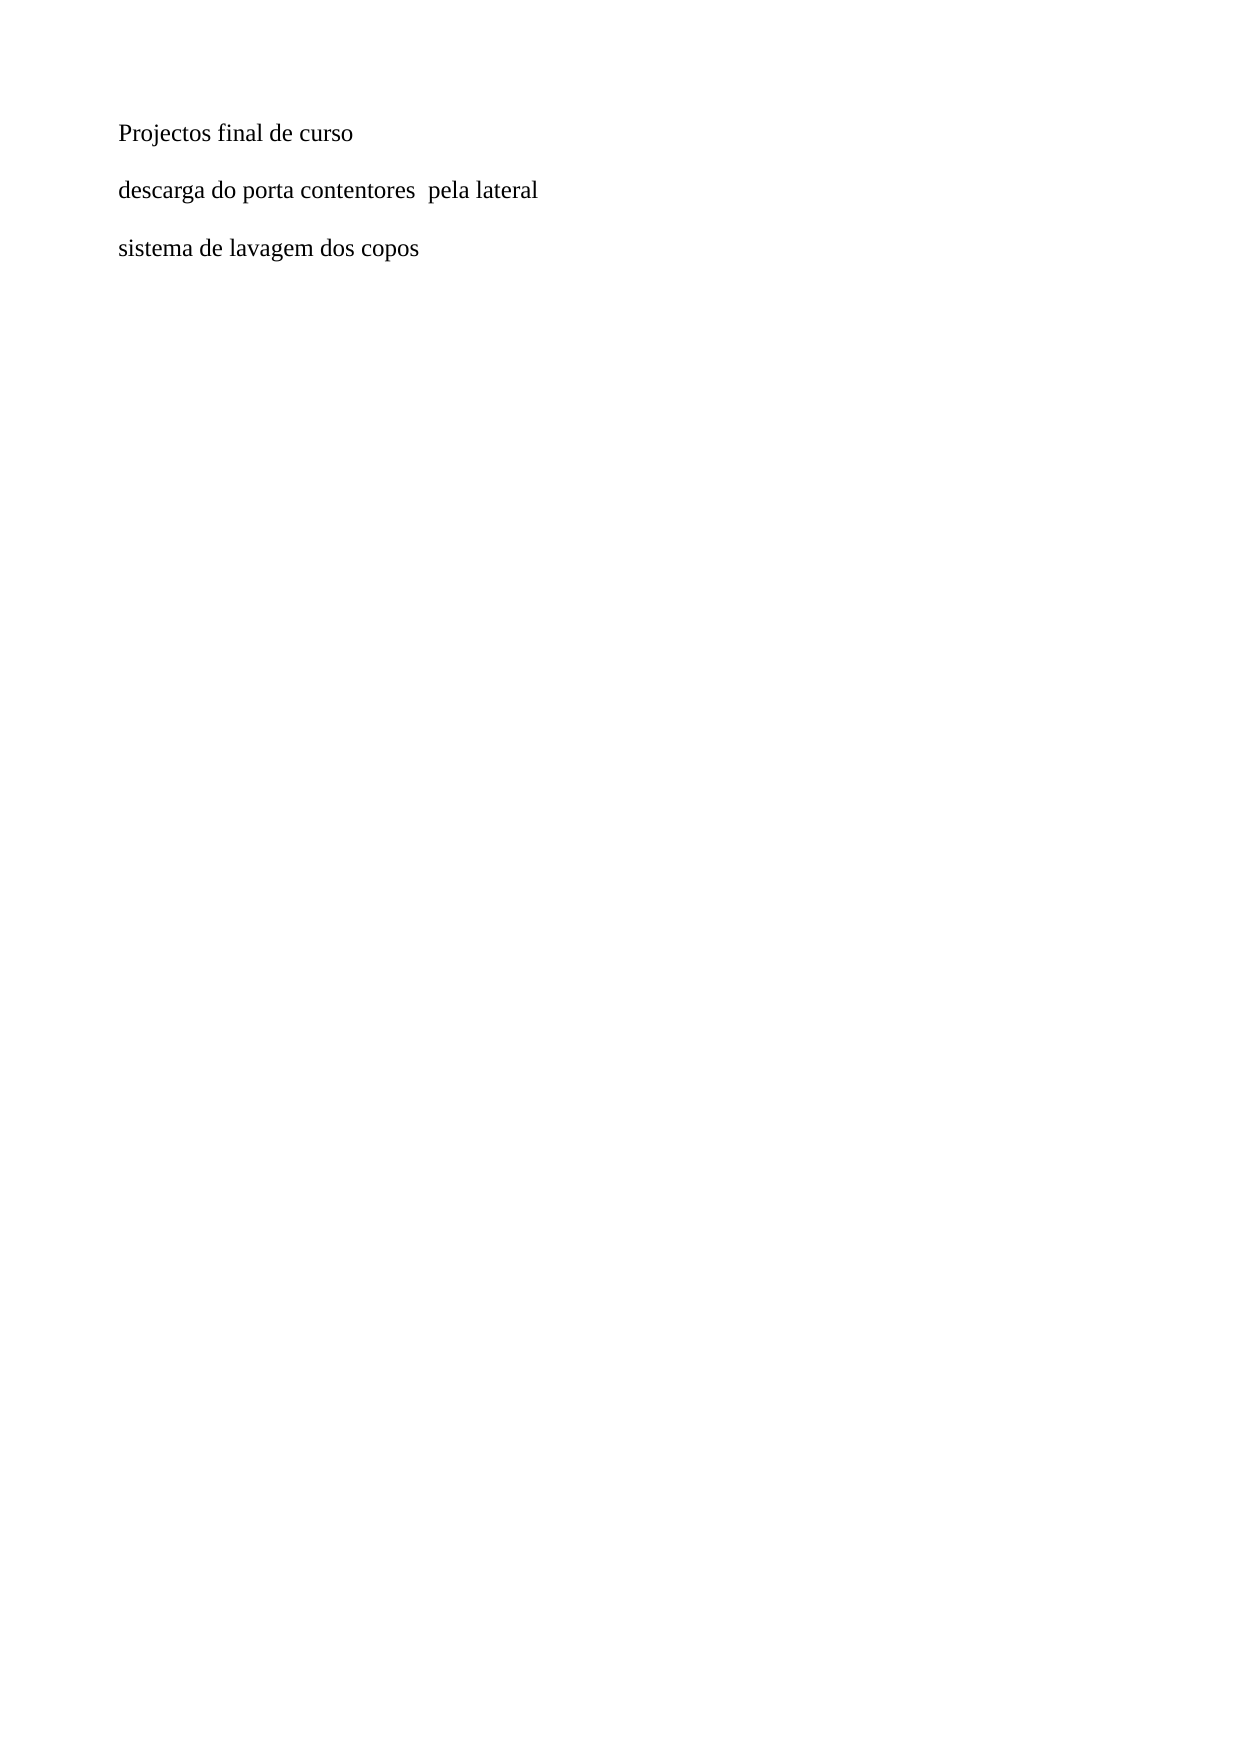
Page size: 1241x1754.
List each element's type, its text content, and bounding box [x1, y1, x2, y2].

text sistema de lavagem dos copos [118, 233, 1122, 262]
text Projectos final de curso [118, 118, 1122, 147]
text descarga do porta contentores pela lateral [118, 176, 1122, 204]
